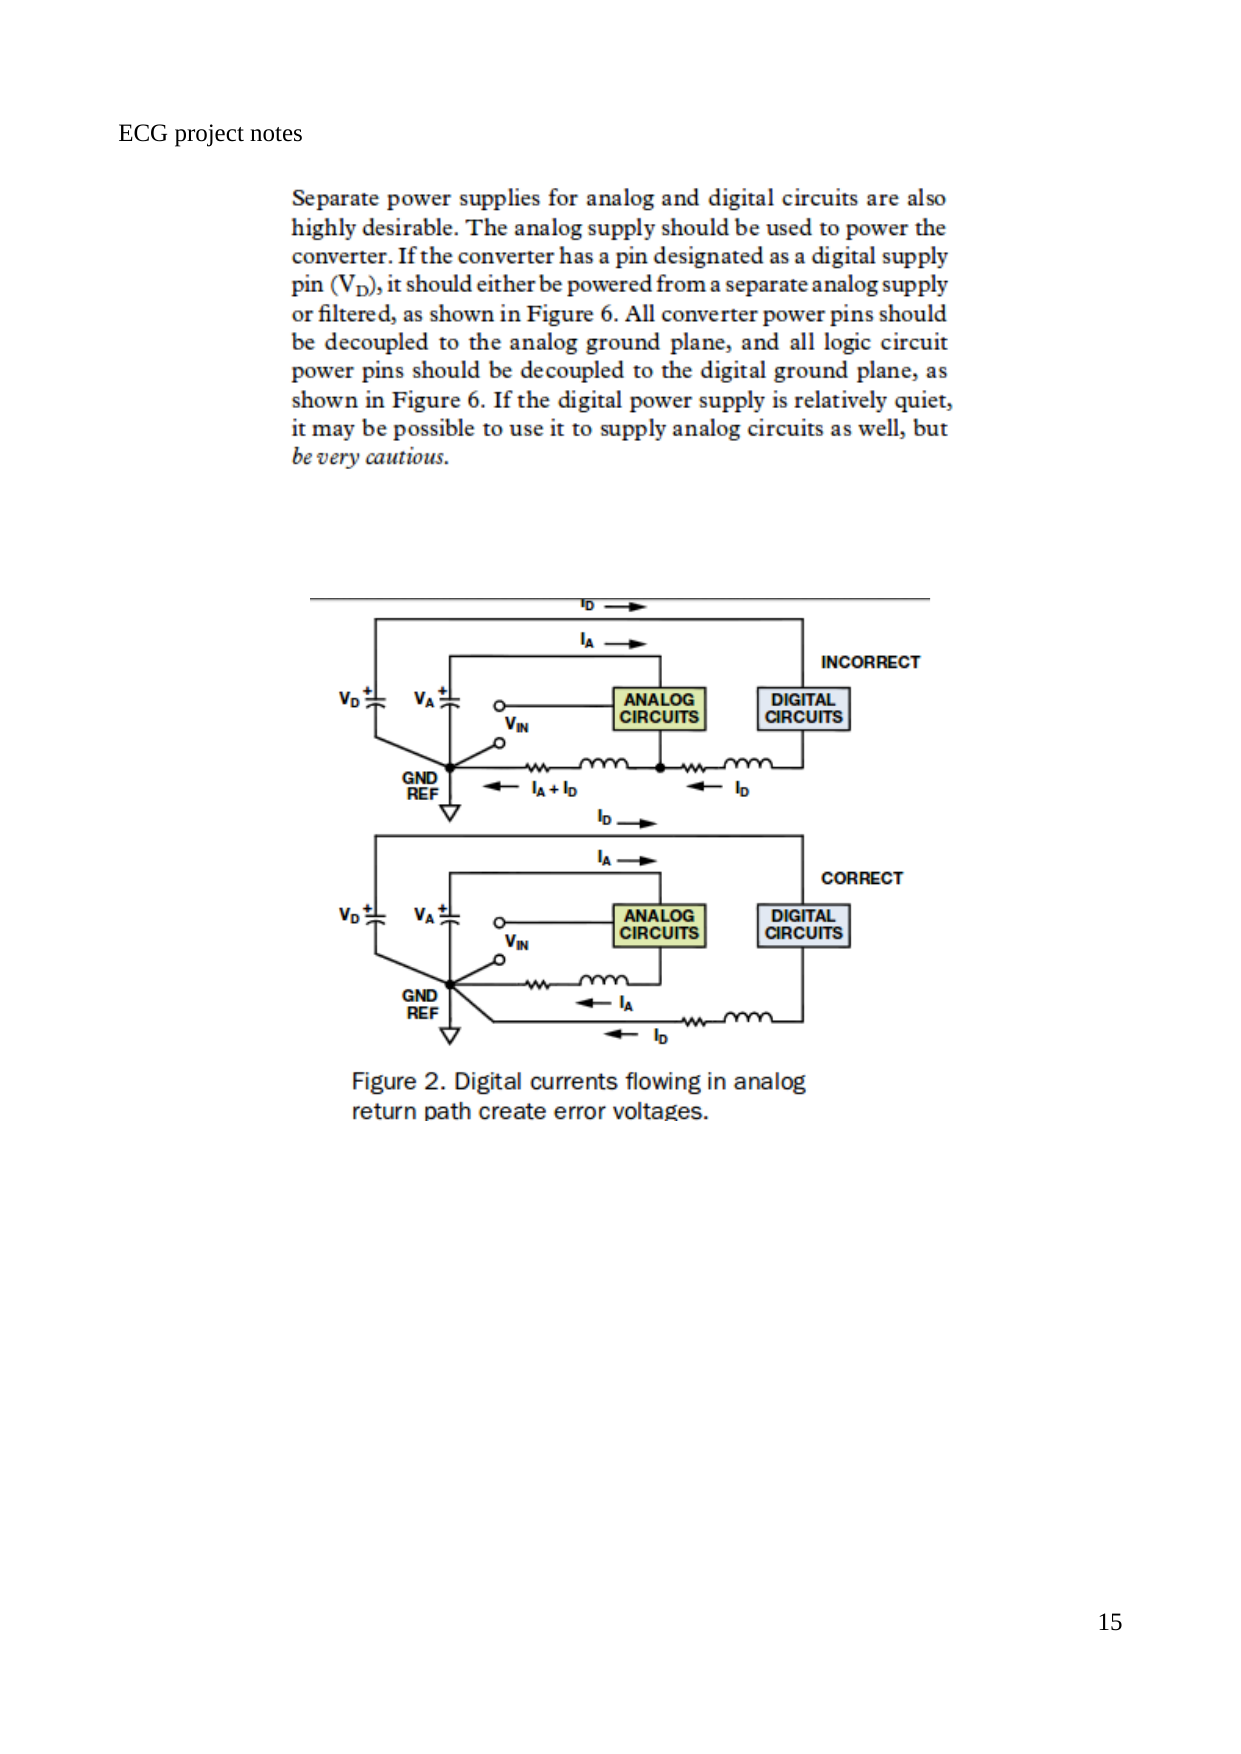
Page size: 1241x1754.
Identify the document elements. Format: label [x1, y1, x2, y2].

picture [310, 598, 931, 1121]
picture [281, 176, 959, 480]
